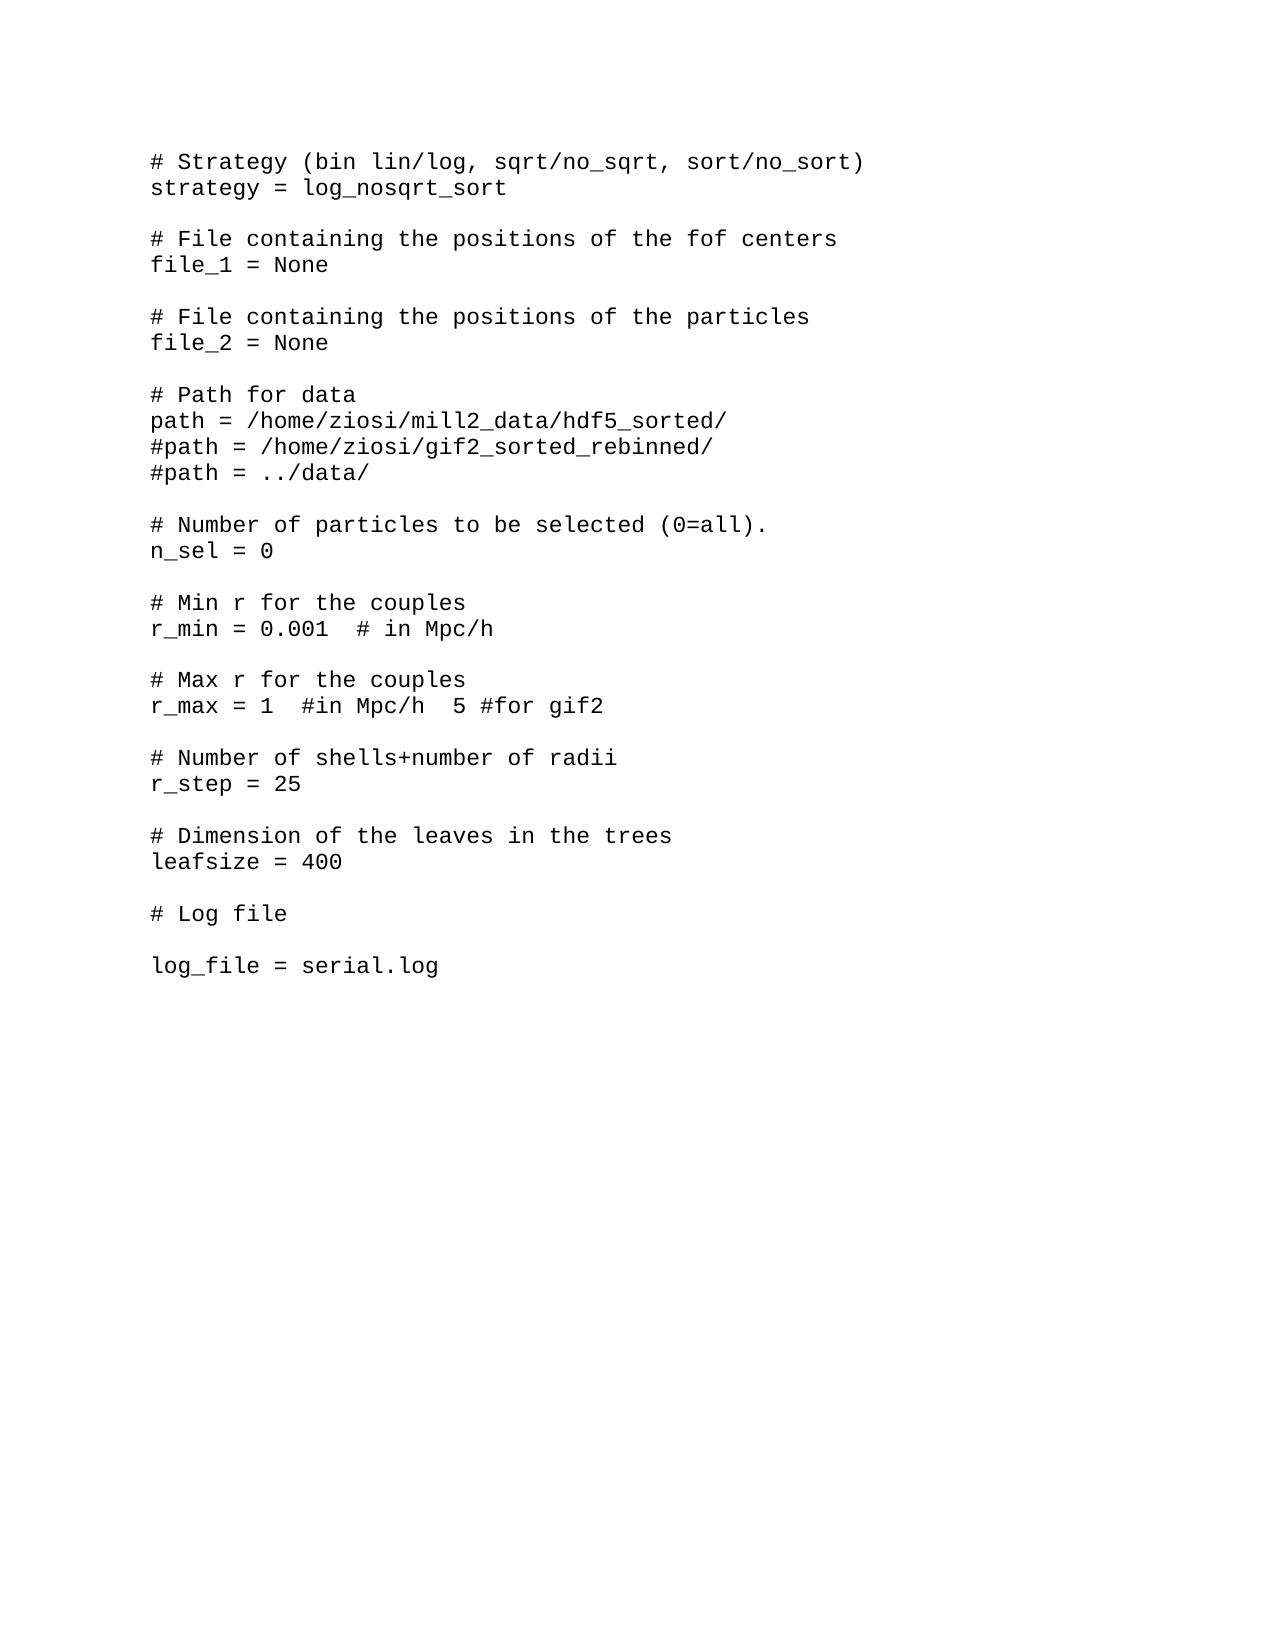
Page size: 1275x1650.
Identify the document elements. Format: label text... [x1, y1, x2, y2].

text strategy = log_nosqrt_sort [150, 176, 1125, 202]
text # Log file [150, 902, 1125, 928]
text # Strategy (bin lin/log, sqrt/no_sqrt, sort/no_sort) [150, 150, 1125, 176]
text # Min r for the couples [150, 591, 1125, 617]
text #path = ../data/ [150, 461, 1125, 487]
text file_1 = None [150, 254, 1125, 280]
text # Max r for the couples [150, 669, 1125, 695]
text n_sel = 0 [150, 539, 1125, 565]
text log_file = serial.log [150, 954, 1125, 980]
text # File containing the positions of the fof centers [150, 228, 1125, 254]
text leafsize = 400 [150, 850, 1125, 876]
text r_max = 1 #in Mpc/h 5 #for gif2 [150, 695, 1125, 721]
text # Path for data [150, 383, 1125, 409]
text # File containing the positions of the particles [150, 306, 1125, 332]
text r_step = 25 [150, 772, 1125, 798]
text #path = /home/ziosi/gif2_sorted_rebinned/ [150, 435, 1125, 461]
text # Number of particles to be selected (0=all). [150, 513, 1125, 539]
text # Number of shells+number of radii [150, 747, 1125, 772]
text r_min = 0.001 # in Mpc/h [150, 617, 1125, 643]
text file_2 = None [150, 332, 1125, 357]
text path = /home/ziosi/mill2_data/hdf5_sorted/ [150, 409, 1125, 435]
text # Dimension of the leaves in the trees [150, 824, 1125, 850]
